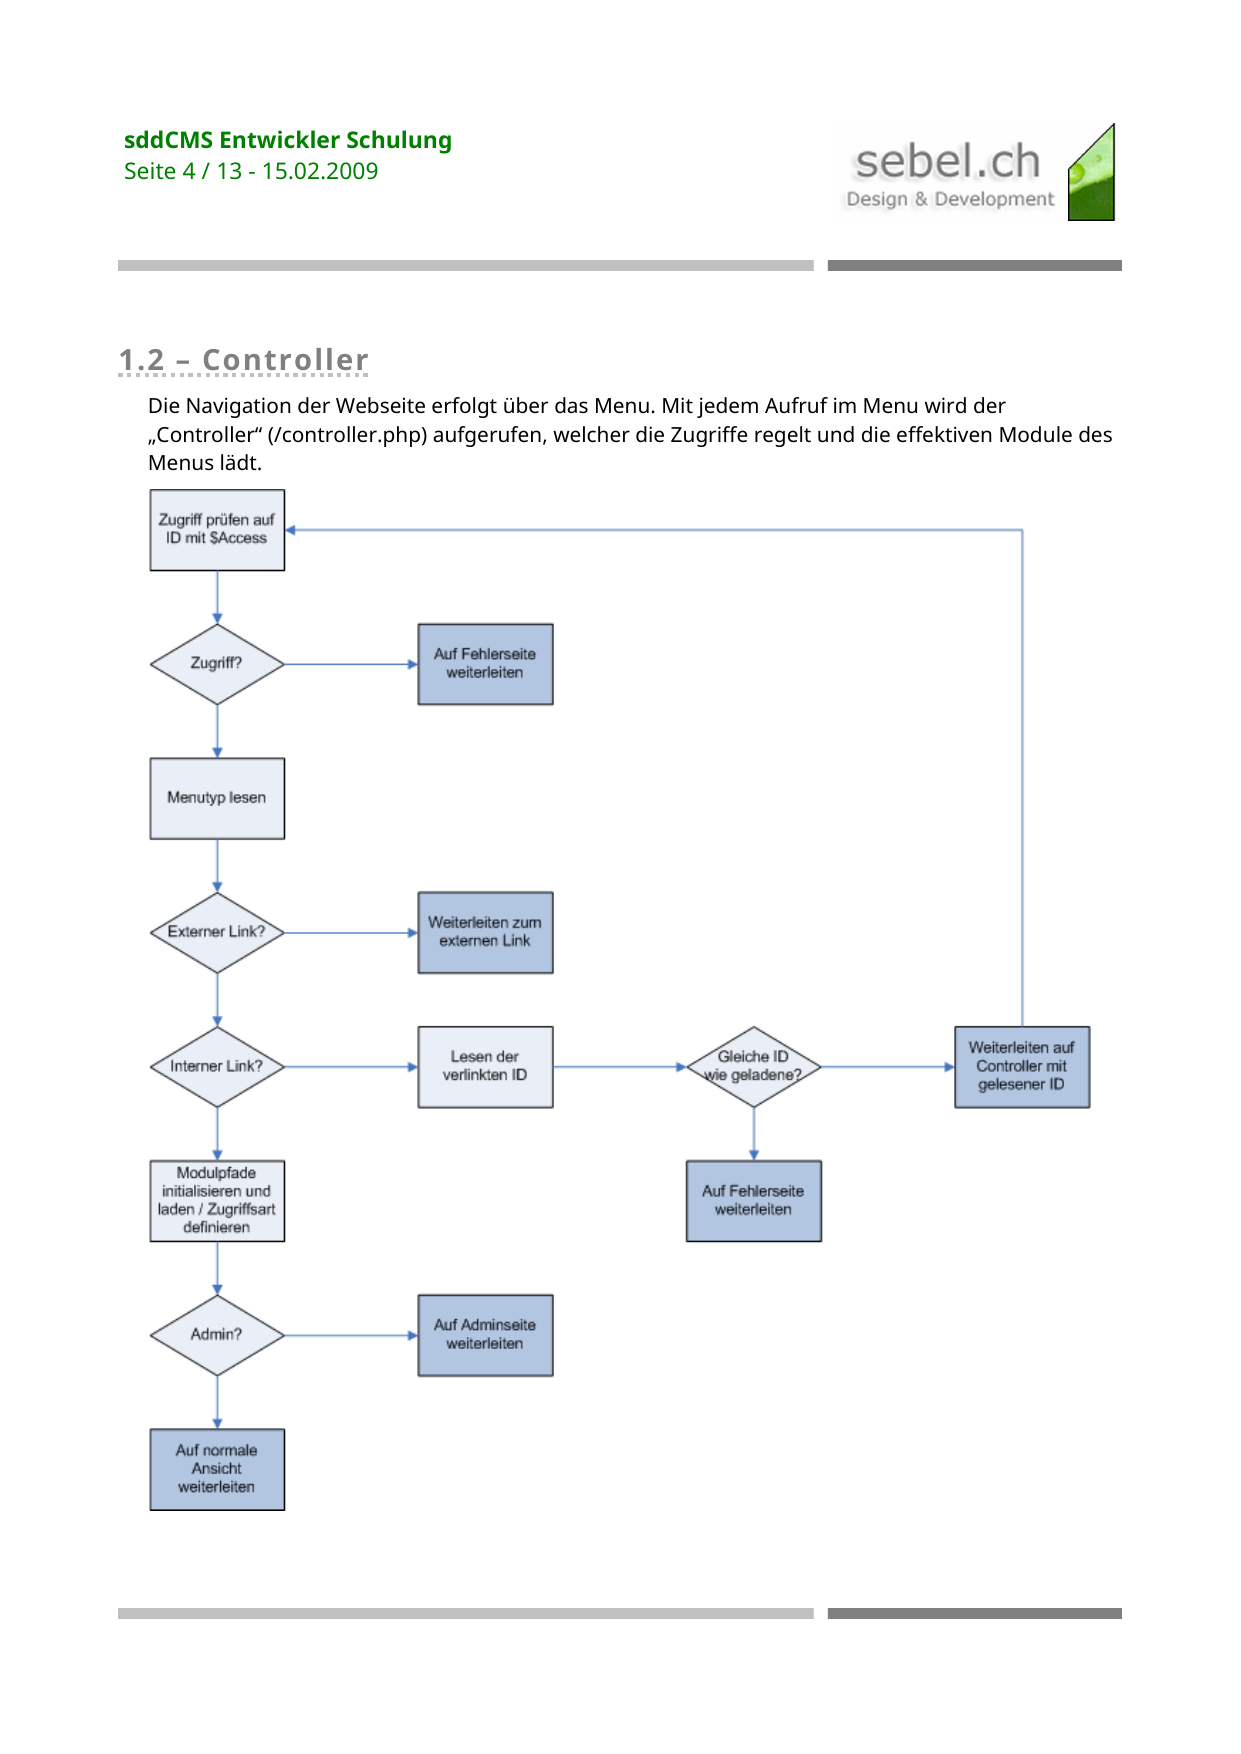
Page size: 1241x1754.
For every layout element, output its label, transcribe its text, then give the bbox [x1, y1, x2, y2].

subtitle 1.2 – Controller [118, 339, 1122, 379]
picture [149, 489, 1091, 1511]
picture [118, 260, 1122, 271]
text Die Navigation der Webseite erfolgt über das Menu. Mit jedem Aufruf im Menu wird der „Controller“ (/controller.php) aufgerufen, welcher die Zugriffe regelt und die effektiven Module des Menus lädt. [148, 392, 1122, 477]
picture [118, 1608, 1122, 1619]
